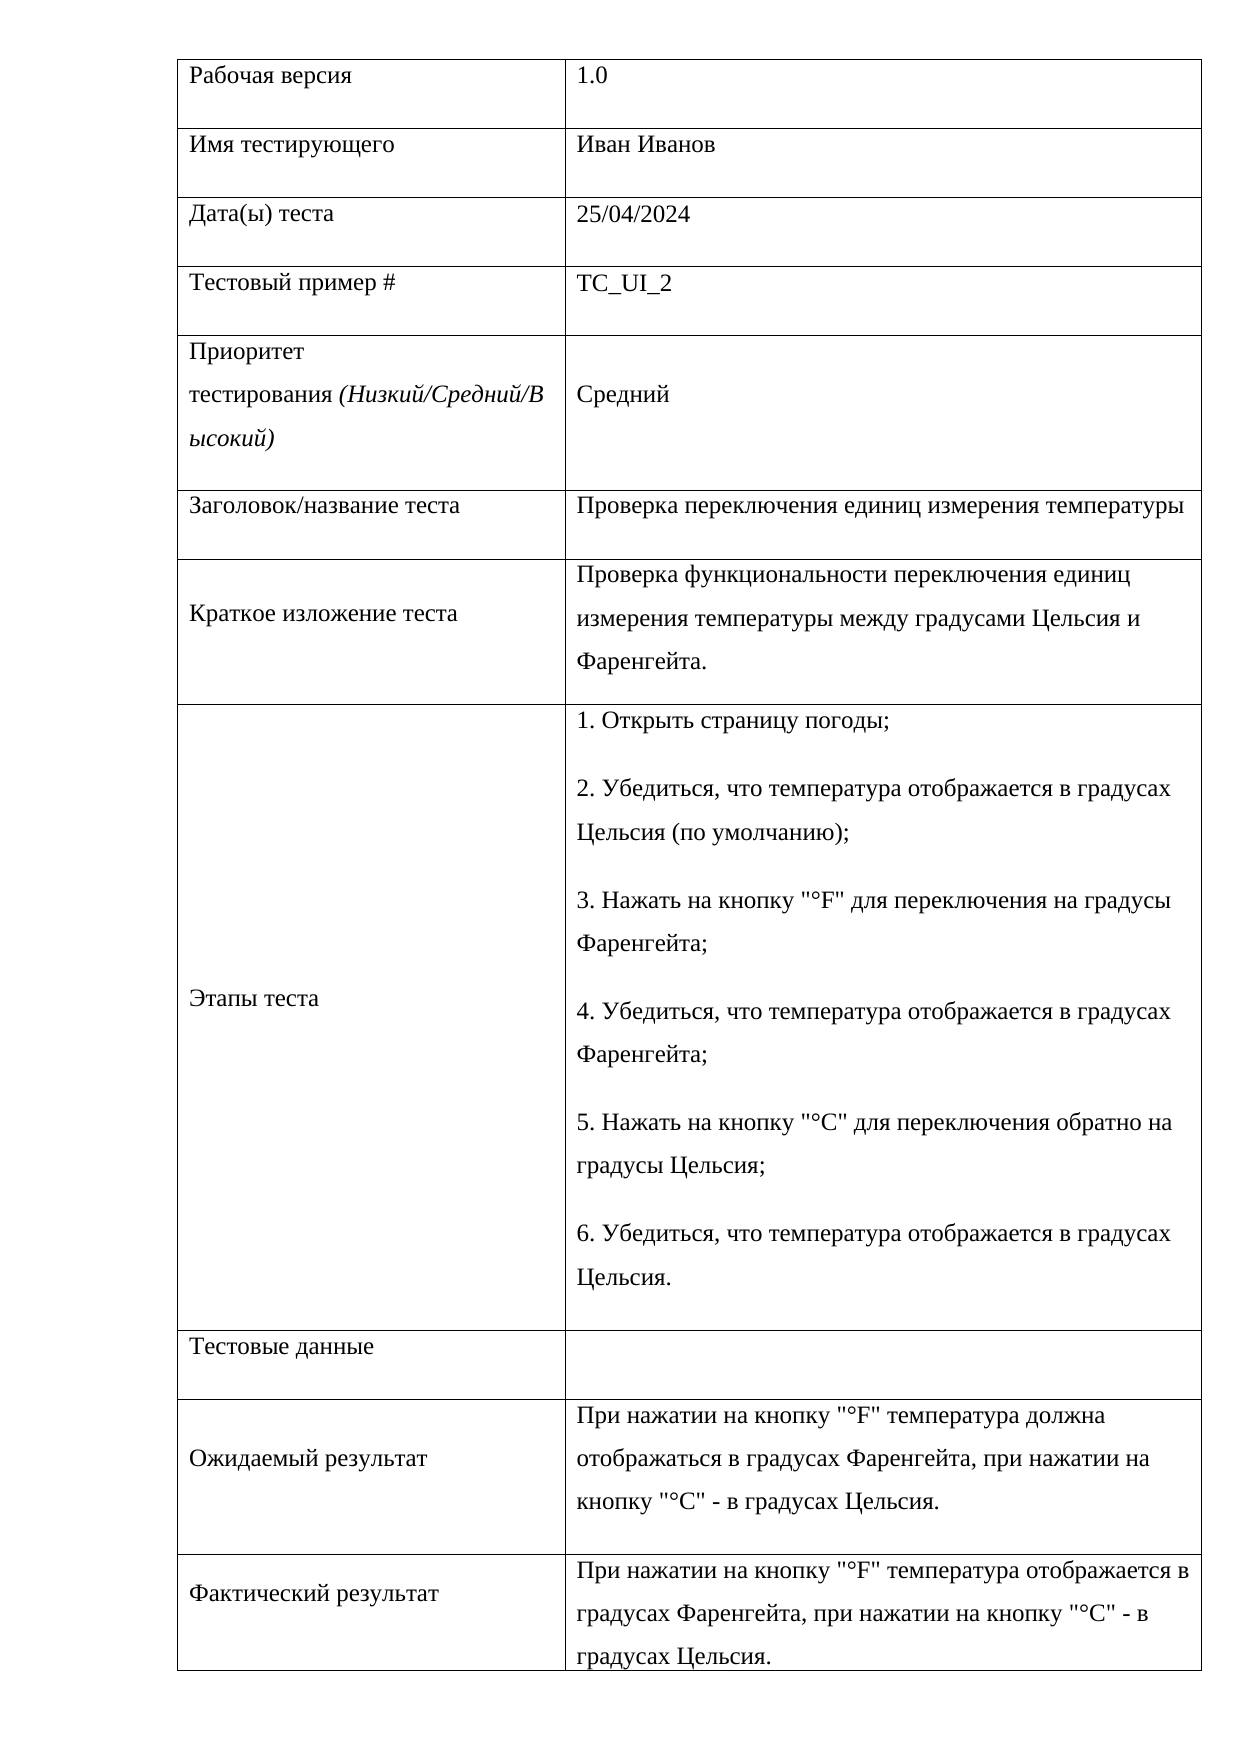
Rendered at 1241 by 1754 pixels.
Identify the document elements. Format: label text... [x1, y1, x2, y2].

table_cell При нажатии на кнопку "°F" температура должна отображаться в градусах Фаренгейта, при нажатии на кнопку "°C" - в градусах Цельсия. [566, 1400, 1201, 1554]
table_cell Краткое изложение теста [178, 560, 565, 704]
table_cell Ожидаемый результат [178, 1400, 565, 1554]
table_cell Проверка функциональности переключения единиц измерения температуры между градусами Цельсия и Фаренгейта. [566, 560, 1201, 704]
table_cell Тестовый пример # [178, 267, 565, 335]
table_cell 25/04/2024 [566, 198, 1201, 266]
table_cell 1.0 [566, 60, 1201, 128]
table_cell Этапы теста [178, 705, 565, 1330]
table_cell Заголовок/название теста [178, 491, 565, 558]
table_cell Дата(ы) теста [178, 198, 565, 266]
table_cell Фактический результат [178, 1555, 565, 1670]
table_cell Имя тестирующего [178, 129, 565, 197]
table_cell Приоритет тестирования (Низкий/Средний/Высокий) [178, 336, 565, 489]
table_cell TC_UI_2 [566, 267, 1201, 335]
table_cell Проверка переключения единиц измерения температуры [566, 491, 1201, 558]
table_cell Иван Иванов [566, 129, 1201, 197]
table_cell 1. Открыть страницу погоды; 2. Убедиться, что температура отображается в градусах Цельсия (по умолчанию); 3. Нажать на кнопку "°F" для переключения на градусы Фаренгейта; 4. Убедиться, что температура отображается в градусах Фаренгейта; 5. Нажать на кнопку "°C" для переключения обратно на градусы Цельсия; 6. Убедиться, что температура отображается в градусах Цельсия. [566, 705, 1201, 1330]
table_cell [566, 1331, 1201, 1399]
table_cell Рабочая версия [178, 60, 565, 128]
table_cell При нажатии на кнопку "°F" температура отображается в градусах Фаренгейта, при нажатии на кнопку "°C" - в градусах Цельсия. [566, 1555, 1201, 1670]
table_cell Тестовые данные [178, 1331, 565, 1399]
table_cell Средний [566, 336, 1201, 489]
